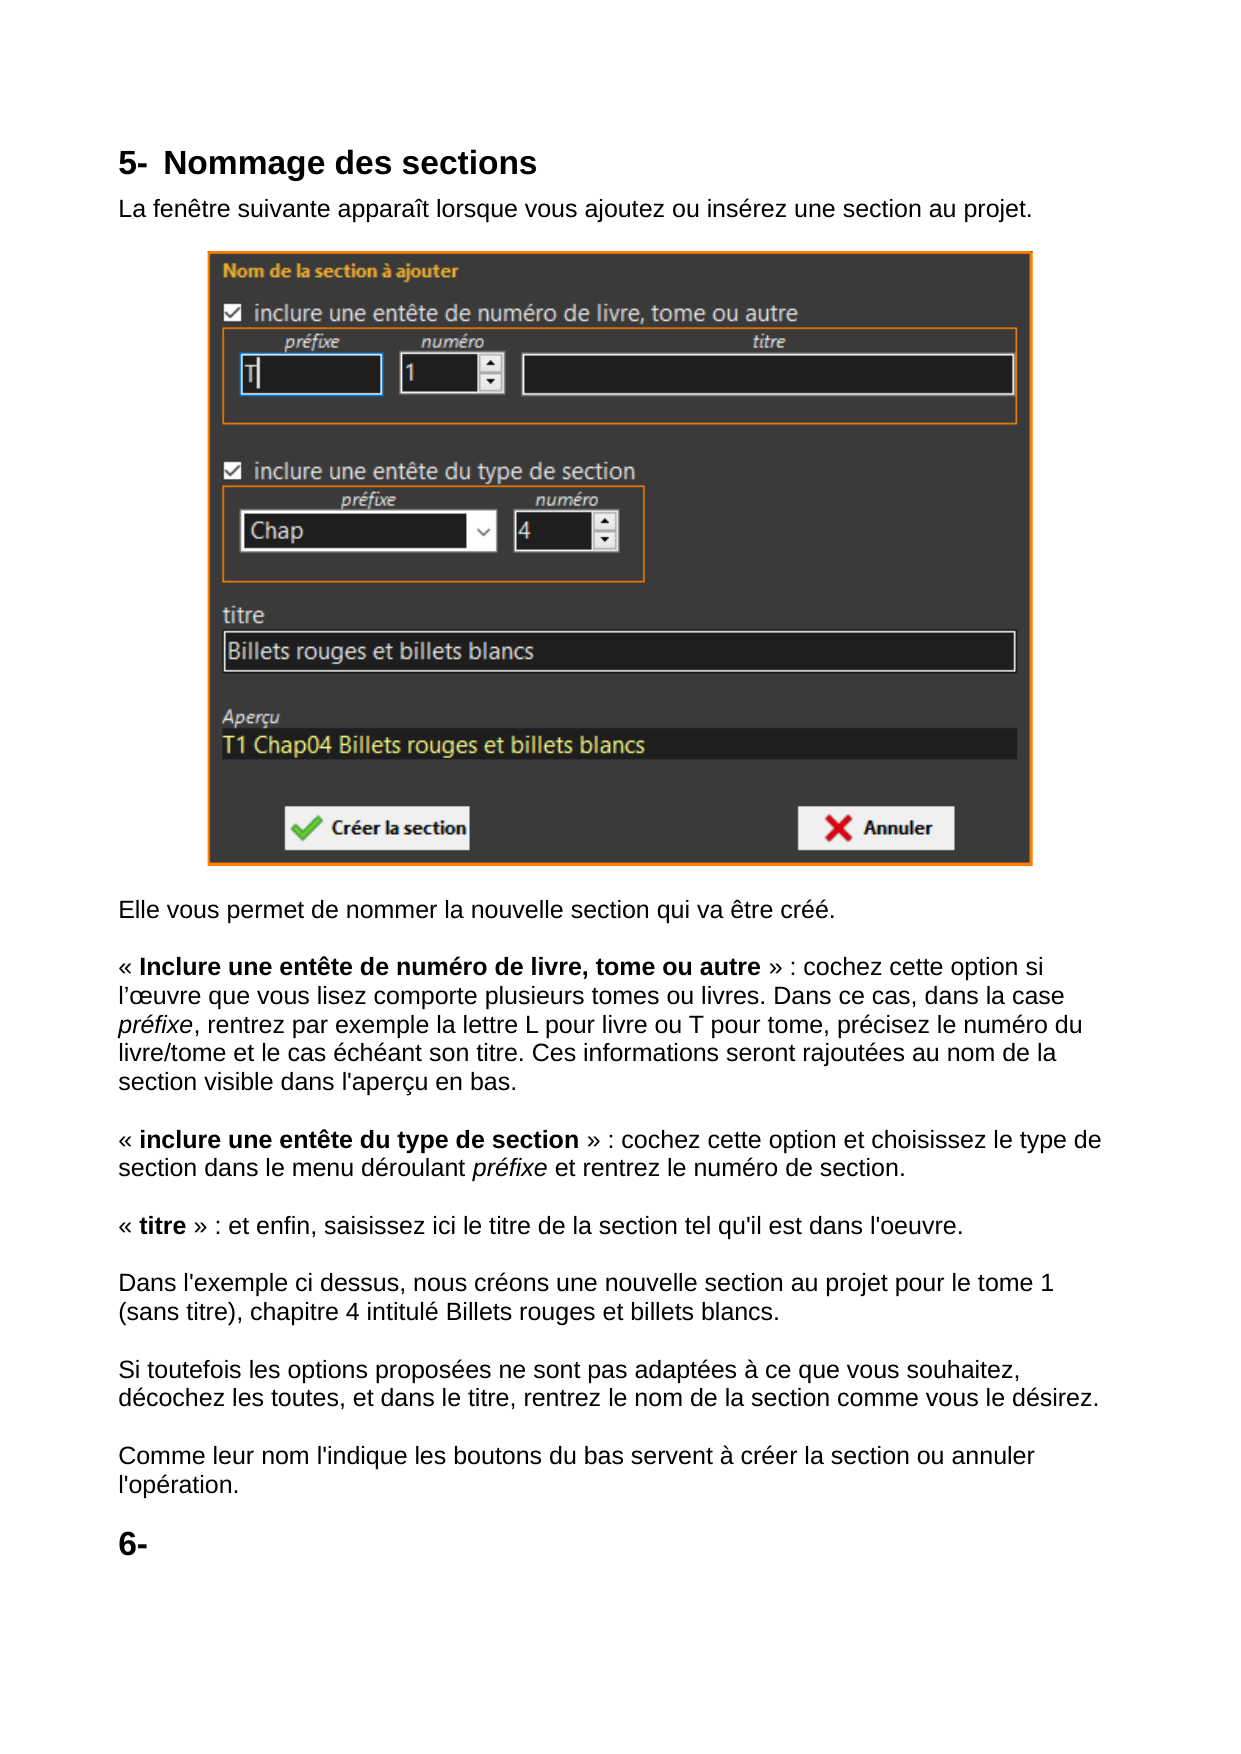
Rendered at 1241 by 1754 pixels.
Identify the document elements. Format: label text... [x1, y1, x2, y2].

text « titre » : et enfin, saisissez ici le titre de la section tel qu'il est dans l'oeuvre. [118, 1211, 1122, 1239]
subtitle Nommage des sections [118, 143, 1122, 182]
text Elle vous permet de nommer la nouvelle section qui va être créé. [118, 894, 1122, 923]
text « inclure une entête du type de section » : cochez cette option et choisissez le type de section dans le menu déroulant préfixe et rentrez le numéro de section. [118, 1124, 1122, 1182]
text Comme leur nom l'indique les boutons du bas servent à créer la section ou annuler l'opération. [118, 1441, 1122, 1498]
text « Inclure une entête de numéro de livre, tome ou autre » : cochez cette option si l’œuvre que vous lisez comporte plusieurs tomes ou livres. Dans ce cas, dans la case préfixe, rentrez par exemple la lettre L pour livre ou T pour tome, précisez le numéro du livre/tome et le cas échéant son titre. Ces informations seront rajoutées au nom de la section visible dans l'aperçu en bas. [118, 952, 1122, 1096]
text La fenêtre suivante apparaît lorsque vous ajoutez ou insérez une section au projet. [118, 194, 1122, 223]
text Si toutefois les options proposées ne sont pas adaptées à ce que vous souhaitez, décochez les toutes, et dans le titre, rentrez le nom de la section comme vous le désirez. [118, 1354, 1122, 1412]
picture [207, 251, 1033, 866]
text Dans l'exemple ci dessus, nous créons une nouvelle section au projet pour le tome 1 (sans titre), chapitre 4 intitulé Billets rouges et billets blancs. [118, 1268, 1122, 1326]
